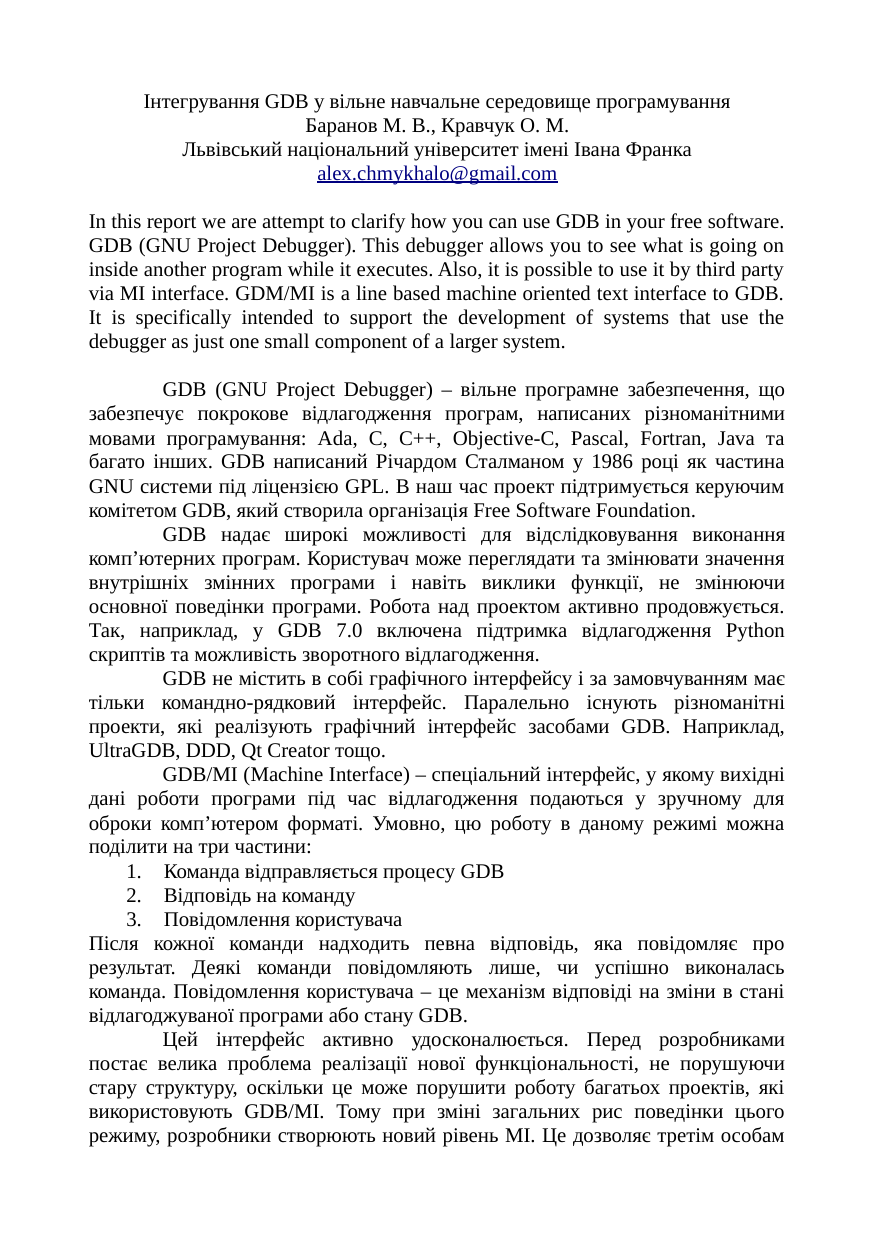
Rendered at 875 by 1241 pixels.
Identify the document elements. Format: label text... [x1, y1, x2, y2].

list Команда відправляється процесу GDB [126, 858, 786, 883]
text Після кожної команди надходить певна відповідь, яка повідомляє про результат. Деякі команди повідомляють лише, чи успішно виконалась команда. Повідомлення користувача – це механізм відповіді на зміни в стані відлагоджуваної програми або стану GDB. [88, 931, 786, 1027]
text Львівський національний університет імені Івана Франка [88, 137, 786, 161]
text Інтегрування GDB у вільне навчальне середовище програмування [88, 88, 786, 113]
list Відповідь на команду [126, 883, 786, 907]
text alex.chmykhalo@gmail.com [88, 161, 786, 185]
text In this report we are attempt to clarify how you can use GDB in your free software. GDB (GNU Project Debugger). This debugger allows you to see what is going on inside another program while it executes. Also, it is possible to use it by third party via MI interface. GDM/MI is a line based machine oriented text interface to GDB. It is specifically intended to support the development of systems that use the debugger as just one small component of a larger system. [88, 209, 786, 353]
text GDB надає широкі можливості для відслідковування виконання комп’ютерних програм. Користувач може переглядати та змінювати значення внутрішніх змінних програми і навіть виклики функції, не змінюючи основної поведінки програми. Робота над проектом активно продовжується. Так, наприклад, у GDB 7.0 включена підтримка відлагодження Python скриптів та можливість зворотного відлагодження. [88, 522, 786, 666]
text Цей інтерфейс активно удосконалюється. Перед розробниками постає велика проблема реалізації нової функціональності, не порушуючи стару структуру, оскільки це може порушити роботу багатьох проектів, які використовують GDB/MI. Тому при зміні загальних рис поведінки цього режиму, розробники створюють новий рівень MI. Це дозволяє третім особам [88, 1027, 786, 1147]
text GDB/MI (Machine Interface) – спеціальний інтерфейс, у якому вихідні дані роботи програми під час відлагодження подаються у зручному для оброки комп’ютером форматі. Умовно, цю роботу в даному режимі можна поділити на три частини: [88, 762, 786, 858]
text GDB (GNU Project Debugger) – вільне програмне забезпечення, що забезпечує покрокове відлагодження програм, написаних різноманітними мовами програмування: Ada, C, C++, Objective-C, Pascal, Fortran, Java та багато інших. GDB написаний Річардом Сталманом у 1986 році як частина GNU системи під ліцензією GPL. В наш час проект підтримується керуючим комітетом GDB, який створила організація Free Software Foundation. [88, 377, 786, 522]
list Повідомлення користувача [126, 907, 786, 931]
text GDB не містить в собі графічного інтерфейсу і за замовчуванням має тільки командно-рядковий інтерфейс. Паралельно існують різноманітні проекти, які реалізують графічний інтерфейс засобами GDB. Наприклад, UltraGDB, DDD, Qt Creator тощо. [88, 666, 786, 762]
text Баранов М. В., Кравчук О. М. [88, 113, 786, 137]
